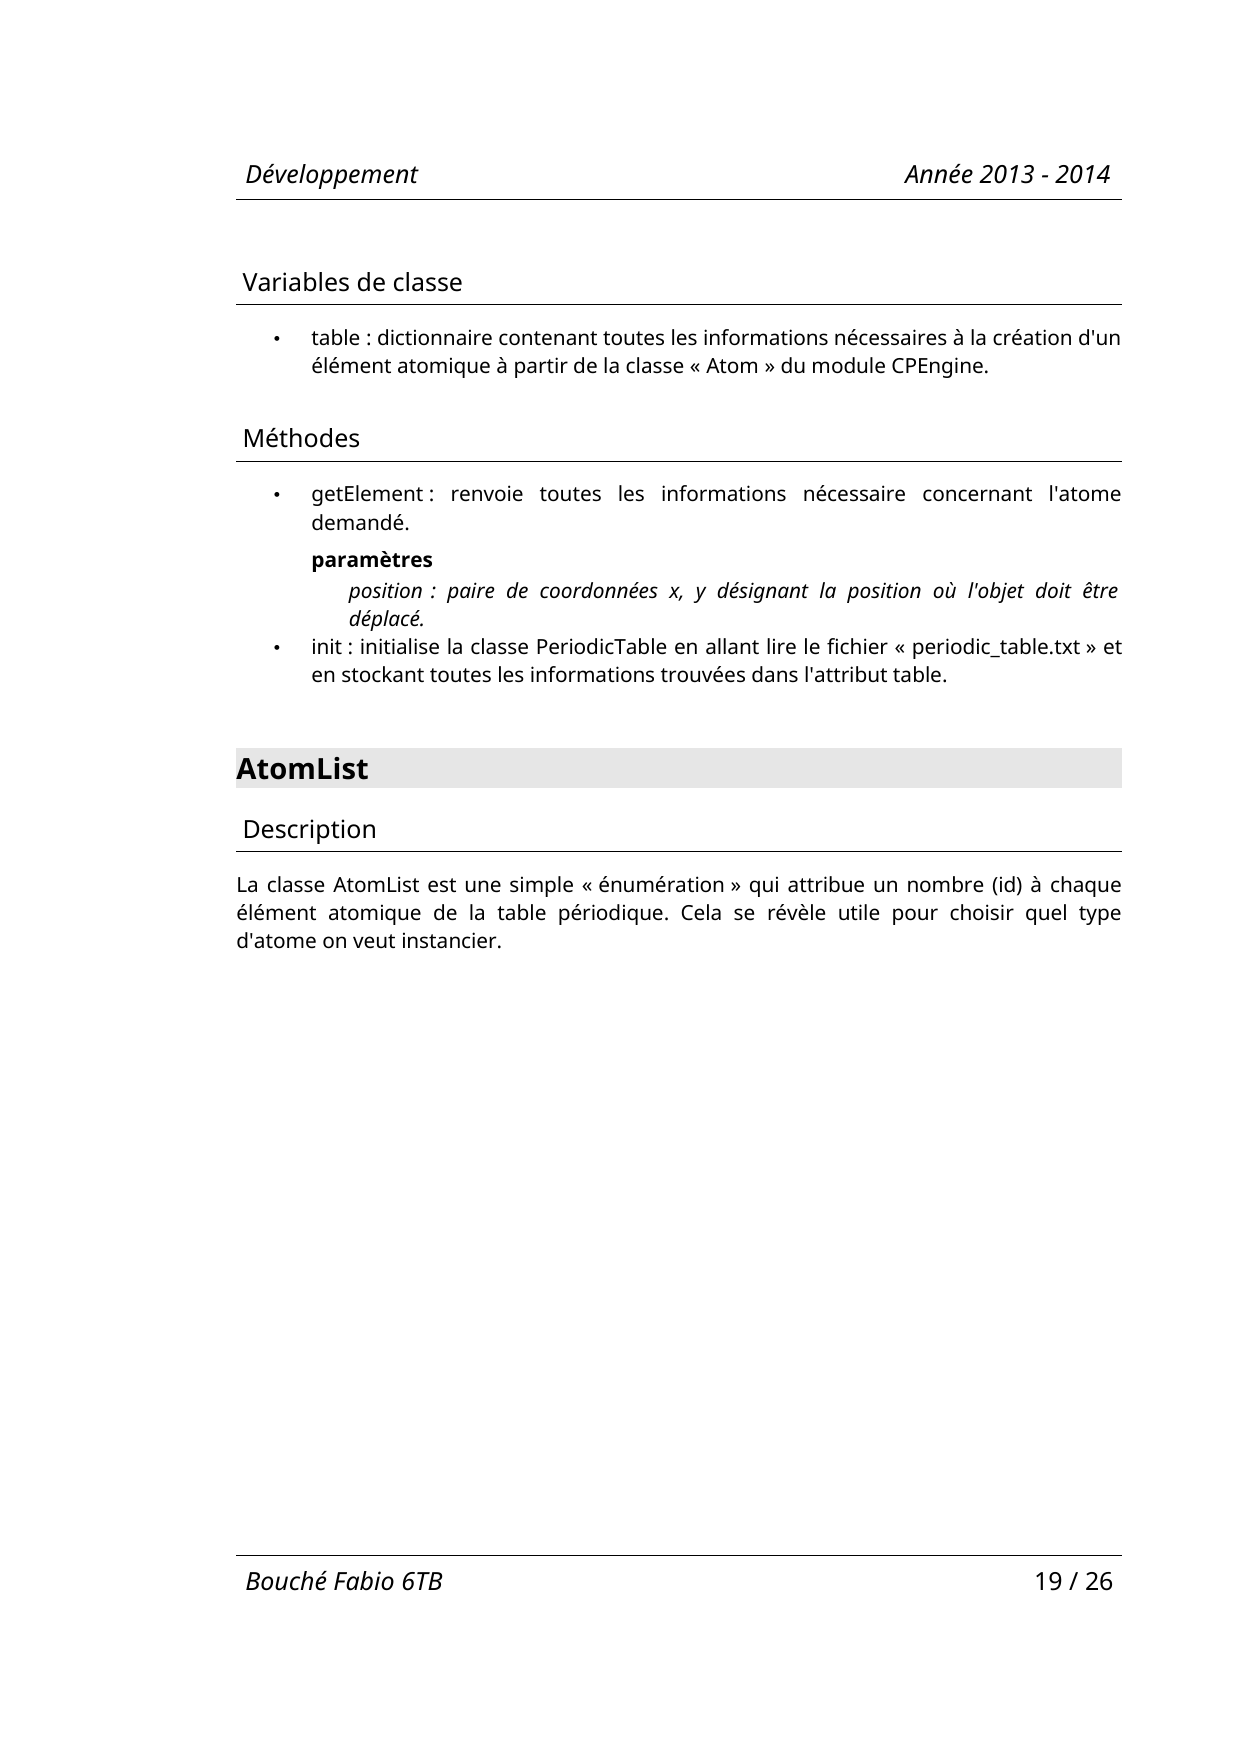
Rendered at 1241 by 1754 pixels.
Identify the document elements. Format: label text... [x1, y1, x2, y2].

text Variables de classe [236, 258, 1122, 304]
list init : initialise la classe PeriodicTable en allant lire le fichier « periodic_table.txt » et en stockant toutes les informations trouvées dans l'attribut table. [274, 632, 1122, 689]
list position : paire de coordonnées x, y désignant la position où l'objet doit être déplacé. [311, 576, 1122, 632]
text La classe AtomList est une simple « énumération » qui attribue un nombre (id) à chaque élément atomique de la table périodique. Cela se révèle utile pour choisir quel type d'atome on veut instancier. [236, 870, 1122, 955]
text Description [236, 805, 1122, 851]
text Méthodes [236, 415, 1122, 461]
subtitle AtomList [236, 748, 1122, 788]
list table : dictionnaire contenant toutes les informations nécessaires à la création d'un élément atomique à partir de la classe « Atom » du module CPEngine. [274, 323, 1122, 379]
list getElement : renvoie toutes les informations nécessaire concernant l'atome demandé. [274, 479, 1122, 536]
list paramètres [274, 545, 1122, 573]
